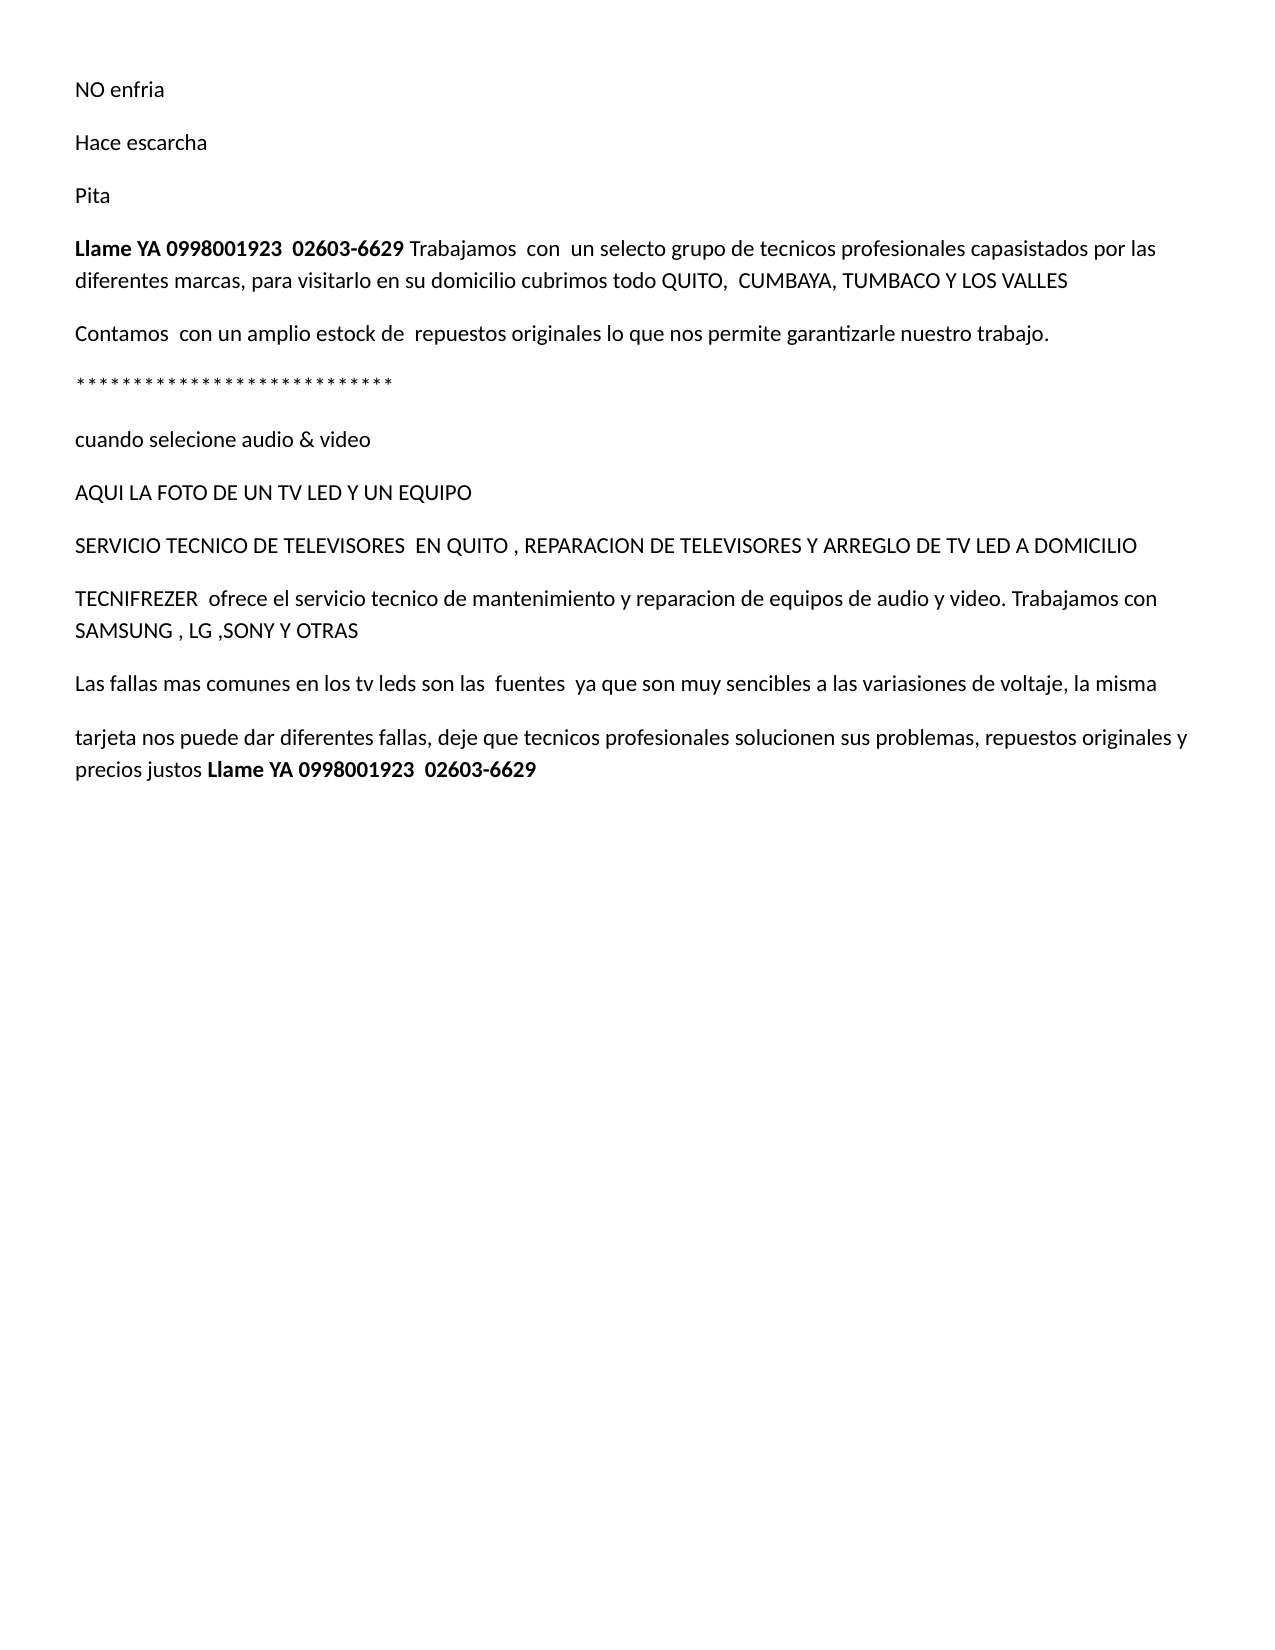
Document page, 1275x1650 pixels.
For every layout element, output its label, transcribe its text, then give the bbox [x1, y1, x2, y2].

text Pita [75, 181, 1200, 209]
text Hace escarcha [75, 128, 1200, 156]
text TECNIFREZER ofrece el servicio tecnico de mantenimiento y reparacion de equipos de audio y video. Trabajamos con SAMSUNG , LG ,SONY Y OTRAS [75, 584, 1200, 644]
text NO enfria [75, 75, 1200, 103]
text Contamos con un amplio estock de repuestos originales lo que nos permite garantizarle nuestro trabajo. [75, 319, 1200, 347]
text cuando selecione audio & video [75, 425, 1200, 453]
text SERVICIO TECNICO DE TELEVISORES EN QUITO , REPARACION DE TELEVISORES Y ARREGLO DE TV LED A DOMICILIO [75, 531, 1200, 559]
text Las fallas mas comunes en los tv leds son las fuentes ya que son muy sencibles a las variasiones de voltaje, la misma [75, 669, 1200, 698]
text tarjeta nos puede dar diferentes fallas, deje que tecnicos profesionales solucionen sus problemas, repuestos originales y precios justos Llame YA 0998001923 02603-6629 [75, 723, 1200, 783]
text Llame YA 0998001923 02603-6629 Trabajamos con un selecto grupo de tecnicos profesionales capasistados por las diferentes marcas, para visitarlo en su domicilio cubrimos todo QUITO, CUMBAYA, TUMBACO Y LOS VALLES [75, 234, 1200, 294]
text AQUI LA FOTO DE UN TV LED Y UN EQUIPO [75, 478, 1200, 506]
text **************************** [75, 372, 1200, 400]
